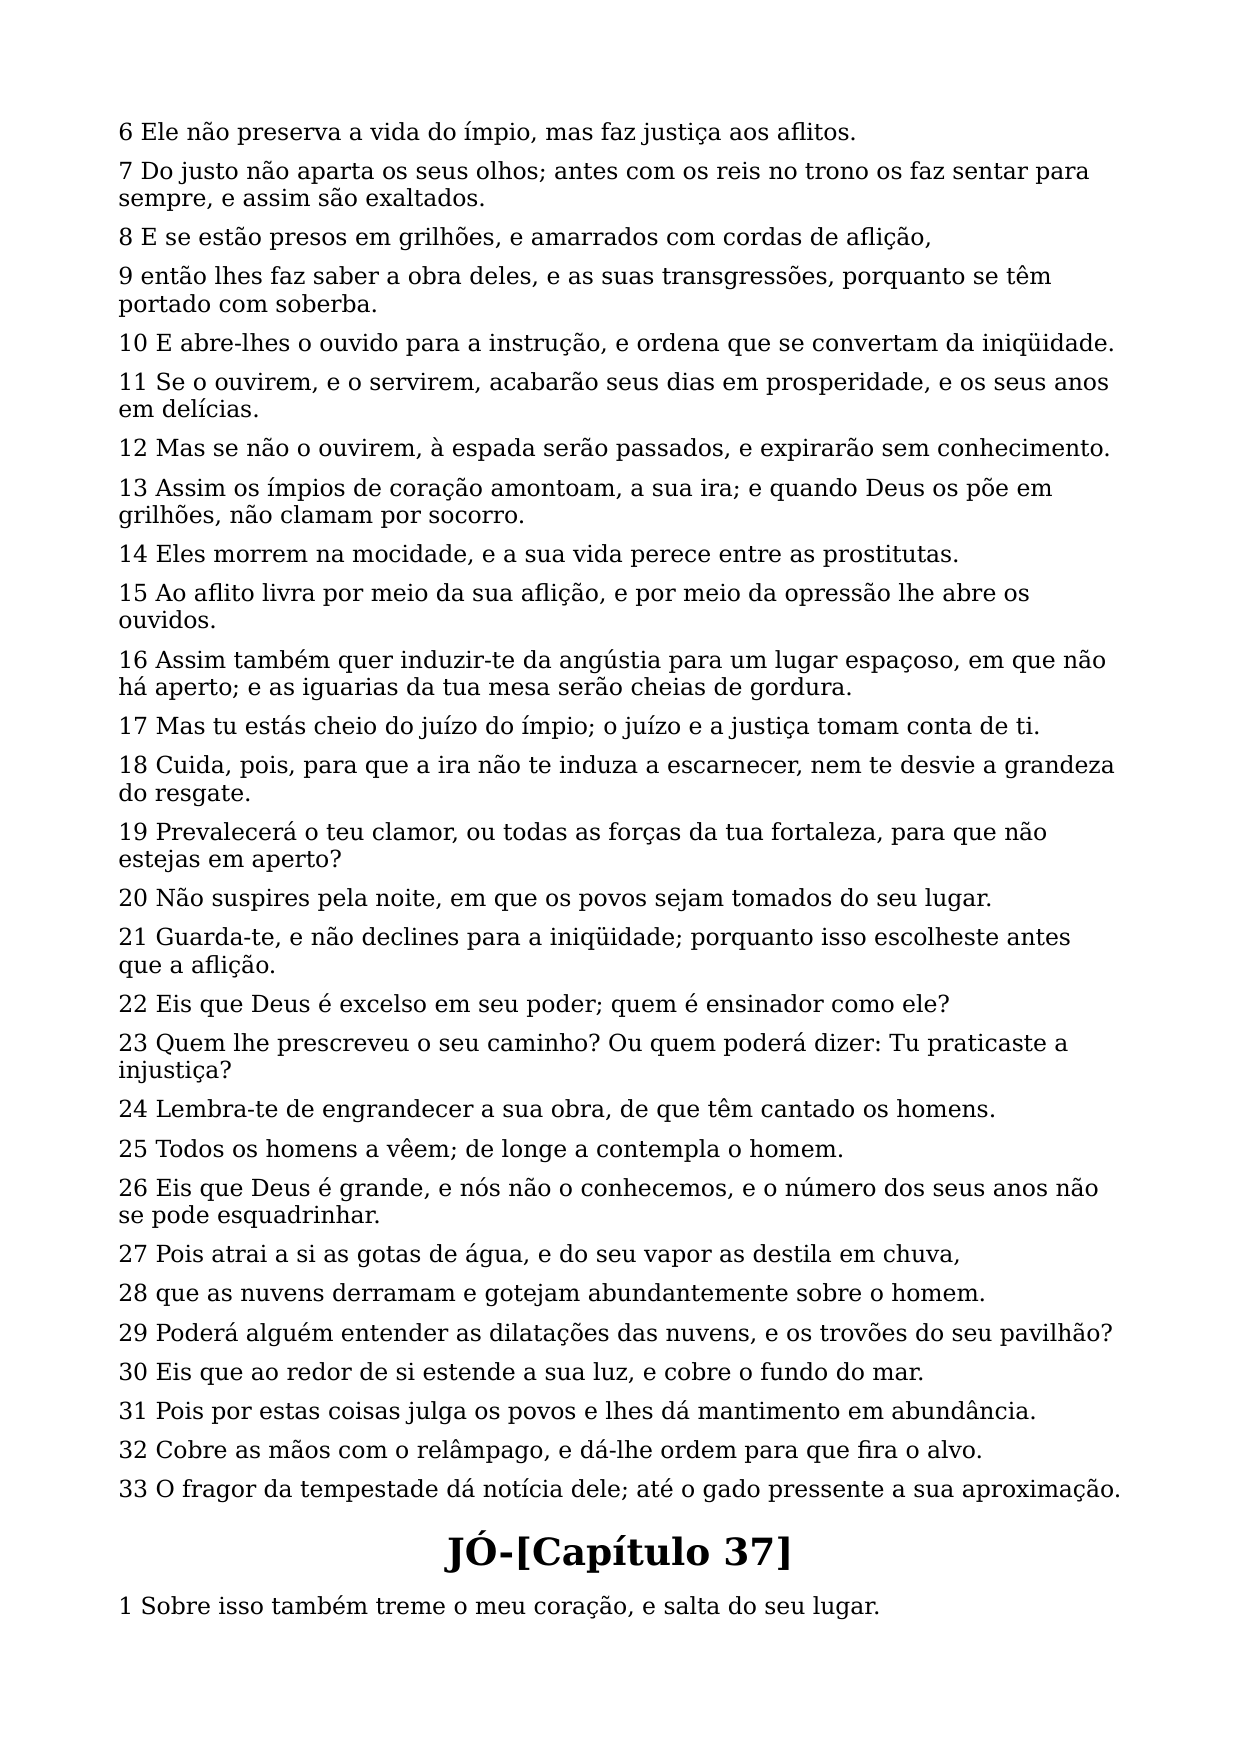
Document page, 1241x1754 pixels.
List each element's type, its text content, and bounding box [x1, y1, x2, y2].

text 25 Todos os homens a vêem; de longe a contempla o homem. [118, 1135, 1122, 1162]
text 7 Do justo não aparta os seus olhos; antes com os reis no trono os faz sentar para sempre, e assim são exaltados. [118, 157, 1122, 212]
text 12 Mas se não o ouvirem, à espada serão passados, e expirarão sem conhecimento. [118, 435, 1122, 462]
text 13 Assim os ímpios de coração amontoam, a sua ira; e quando Deus os põe em grilhões, não clamam por socorro. [118, 474, 1122, 529]
text 6 Ele não preserva a vida do ímpio, mas faz justiça aos aflitos. [118, 118, 1122, 145]
text 31 Pois por estas coisas julga os povos e lhes dá mantimento em abundância. [118, 1397, 1122, 1425]
text 9 então lhes faz saber a obra deles, e as suas transgressões, porquanto se têm portado com soberba. [118, 263, 1122, 317]
text 11 Se o ouvirem, e o servirem, acabarão seus dias em prosperidade, e os seus anos em delícias. [118, 368, 1122, 423]
text 32 Cobre as mãos com o relâmpago, e dá-lhe ordem para que fira o alvo. [118, 1437, 1122, 1464]
text 27 Pois atrai a si as gotas de água, e do seu vapor as destila em chuva, [118, 1241, 1122, 1268]
text 33 O fragor da tempestade dá notícia dele; até o gado pressente a sua aproximação. [118, 1476, 1122, 1503]
text 30 Eis que ao redor de si estende a sua luz, e cobre o fundo do mar. [118, 1358, 1122, 1386]
text 29 Poderá alguém entender as dilatações das nuvens, e os trovões do seu pavilhão? [118, 1319, 1122, 1346]
text 14 Eles morrem na mocidade, e a sua vida perece entre as prostitutas. [118, 541, 1122, 568]
text 15 Ao aflito livra por meio da sua aflição, e por meio da opressão lhe abre os ouvidos. [118, 580, 1122, 634]
text 28 que as nuvens derramam e gotejam abundantemente sobre o homem. [118, 1280, 1122, 1307]
text 19 Prevalecerá o teu clamor, ou todas as forças da tua fortaleza, para que não estejas em aperto? [118, 818, 1122, 873]
text 26 Eis que Deus é grande, e nós não o conhecemos, e o número dos seus anos não se pode esquadrinhar. [118, 1174, 1122, 1229]
text 8 E se estão presos em grilhões, e amarrados com cordas de aflição, [118, 224, 1122, 251]
text 16 Assim também quer induzir-te da angústia para um lugar espaçoso, em que não há aperto; e as iguarias da tua mesa serão cheias de gordura. [118, 646, 1122, 701]
text 21 Guarda-te, e não declines para a iniqüidade; porquanto isso escolheste antes que a aflição. [118, 924, 1122, 978]
text 22 Eis que Deus é excelso em seu poder; quem é ensinador como ele? [118, 990, 1122, 1018]
text 18 Cuida, pois, para que a ira não te induza a escarnecer, nem te desvie a grandeza do resgate. [118, 752, 1122, 806]
text 10 E abre-lhes o ouvido para a instrução, e ordena que se convertam da iniqüidade. [118, 329, 1122, 357]
text 24 Lembra-te de engrandecer a sua obra, de que têm cantado os homens. [118, 1096, 1122, 1123]
subtitle JÓ-[Capítulo 37] [118, 1530, 1122, 1574]
text 20 Não suspires pela noite, em que os povos sejam tomados do seu lugar. [118, 885, 1122, 912]
text 17 Mas tu estás cheio do juízo do ímpio; o juízo e a justiça tomam conta de ti. [118, 713, 1122, 740]
text 1 Sobre isso também treme o meu coração, e salta do seu lugar. [118, 1592, 1122, 1620]
text 23 Quem lhe prescreveu o seu caminho? Ou quem poderá dizer: Tu praticaste a injustiça? [118, 1029, 1122, 1084]
